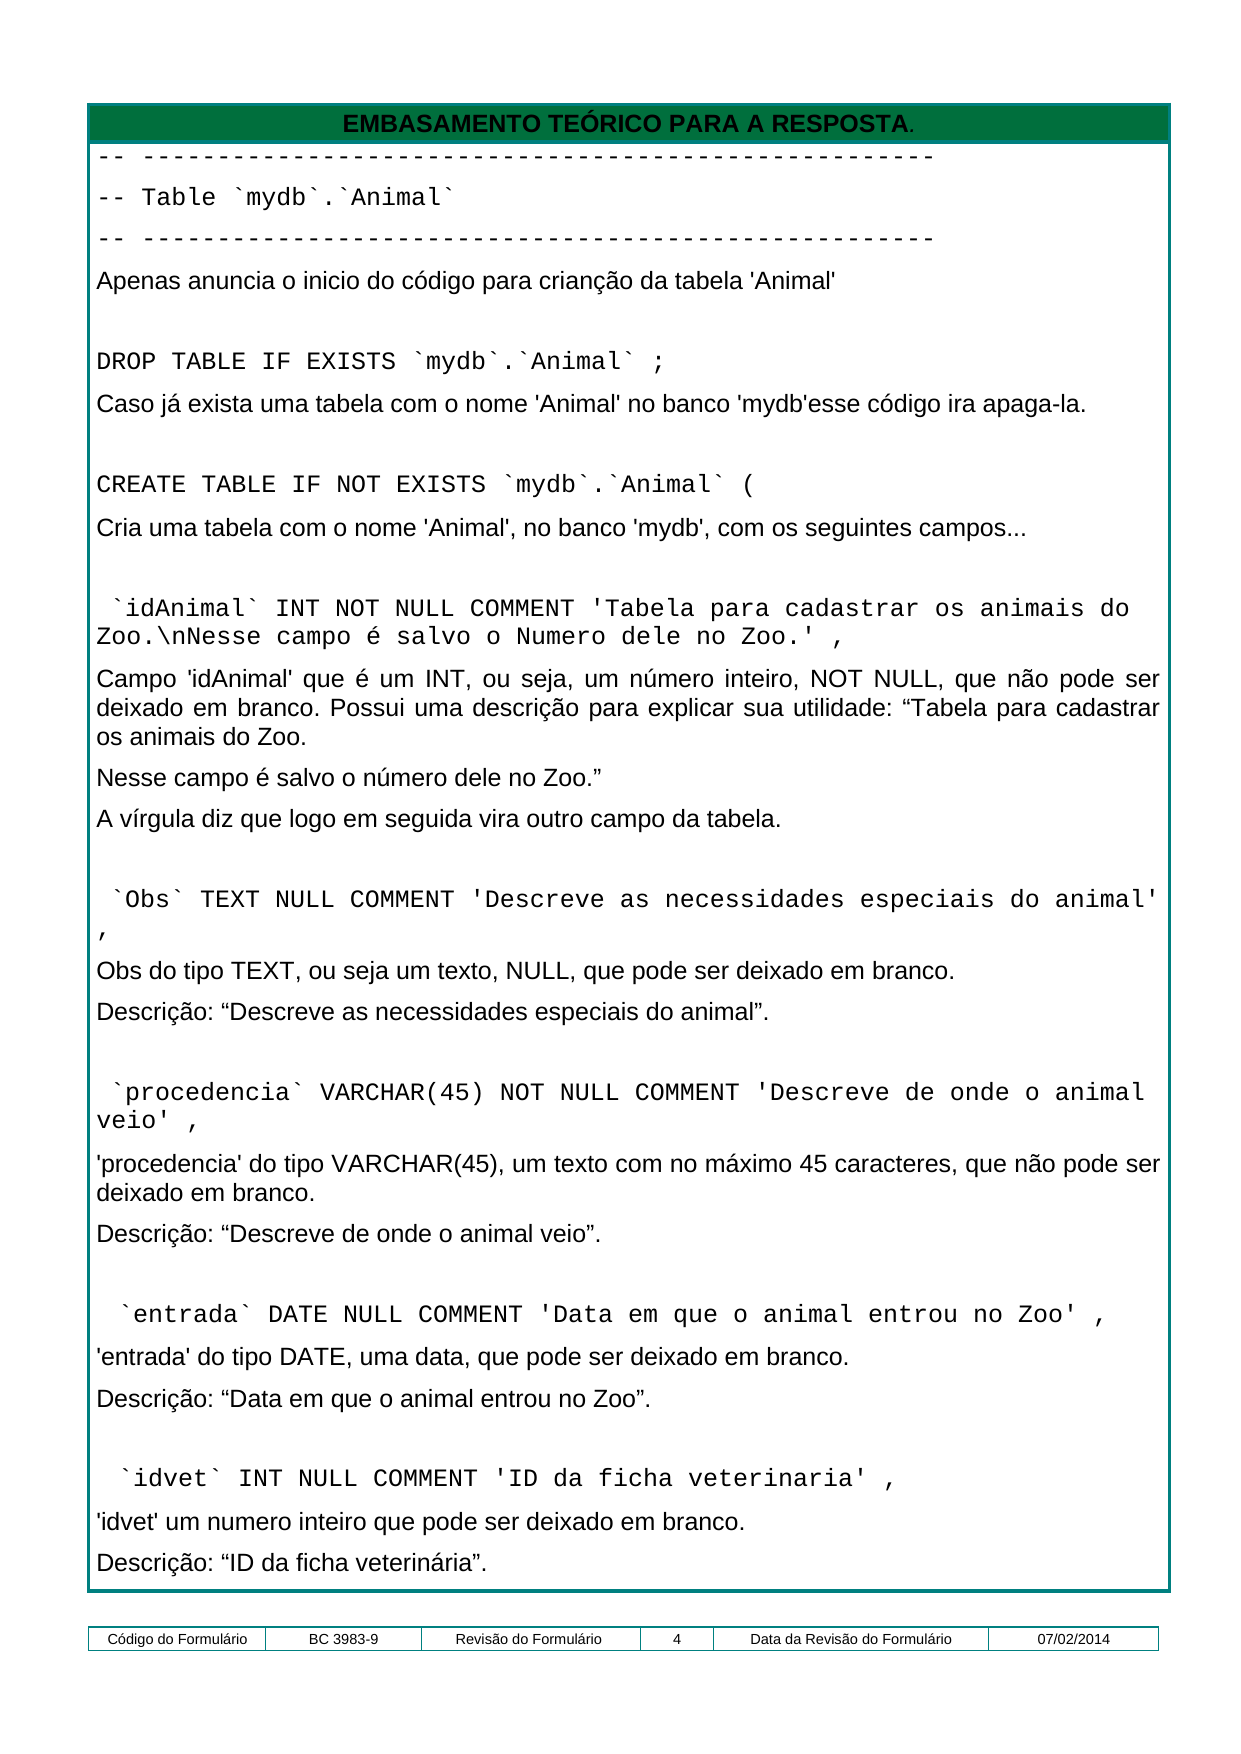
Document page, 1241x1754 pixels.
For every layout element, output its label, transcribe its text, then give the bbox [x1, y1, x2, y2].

table_header EMBASAMENTO TEÓRICO PARA A RESPOSTA. [90, 106, 1168, 140]
table_cell O projeto será realizado em prol da Fundação Ecológica e Zoobotânica de Brusque-SC, também conhecida como Parque Ecológico, Zoobotânico Padre Raulino Reitz ou apenas como Zoobotânico, foi inaugurado no dia 19 de setembro de 1992. No início a fundação contava apenas com 39 recintos, em sua maior parte aves, e com uma área de 120Km² em meio a mata nativa. Em 2009 a fundação obteve uma autorização para poder manejar 64 espécies diferentes de animais. Atualmente expõe 150 animais de 64 espécies entre répteis, aves e mamíferos, nativos da região, assim como espécies exóticas. Anualmente a fundação atende em média 40.000 alunos da região, gerando educação informal, visando a consciência ambiental. Fonte:http://www.radiocidadeam.com.br/noticias/novidades-no-zoobotanico-em-setembro.html, Acesso em: 27/03/2014 Mesmo com essa magnitude, a fundação não possui nenhum tipo de software(programa de computador) para auxiliar em seu plano de manejo, e essa foi a motivação para o desenvolvimento do projeto. O primeiro passo que deve ser dado em um projeto de software é a elicitação, pois, como diz Aramos,2009 “Cabe à elicitação a tarefa de identificar os fatos que compõem os requisitos do Sistema, de forma a prover o mais correto e mais completo entendimento do que é demandado daquele software”.Ou seja,é o pontapé inicial.A partir da fase de elicitação é que será definido o que terá que ser desenvolvido para suprir as necessidades do cliente, sem ela é muito difícil produzir um software que atenda as necessidades do cliente.Existem várias técnicas de fazer a elicitação de um projeto, tais como: Entrevista, Leitura de documentos, questionários, análise de protocolos, entre outras. A técnica escolhida para extrair dados do cliente, ou seja, do parque Zoobotânico foi a pesquisa de campo.Nessa técnica o analista vai até o local onde será implantado o software a fim de entender como funciona o negócio, identificando os problemas existentes. Para auxiliar na análise de requisitos foram utilizados dois diagramas da UML, o diagrama de caso de uso e o diagrama de classe.UML significa Unified Modeling Language ou linguagem de modelagem unificada.Ou seja, tem como objetivo estabelecer um linguagem padrão(unificada) de modelagem de dados para que qualquer desenvolvedor, seja ele de qualquer linguagem, consiga visualizar e interpretar qualquer diagrama UML e assim entender o projeto. A modelagem de dados feita pelos diagramas UML é essencial para se fazer uma elicitação de qualidade e garantir o entendimento de todos os participantes do projeto, como afirma Rosa, 2014: “Modelagem de software é a atividade de construir modelos que expliquem as características ou o comportamento de um software ou de um sistema de software. Na construção do software os modelos podem ser usados na identificação das características e funcionalidades que o software deverá prover (análise de requisitos), e no planejamento de sua construção. Frequentemente a modelagem de software usa algum tipo de notação gráfica e são apoiados pelo uso de ferramentas”. Os diagramas UML são recursos muito utilizados em processos de desenvolvimento de software tradicionais, como o RUP(Rational Unified Process).O primeiro utilizado no projeto do Zoobotânico foi o diagrama de caso de uso.Esse diagrama descreve as funcionalidades de um programa narrando o que cada ator (usuário do sistema) poderá fazer no programa.Os atores são representados por bonecos e os casos de uso por elipses. A seguir está o diagrama de casos de uso que resume basicamente o funcionamento do software.Existirão três tipos de usuários com diferentes permissões: o Administrador, o veterinário e o Técnico.Conforme ilustrado abaixo, o administrador está no topo da hierarquia, portanto assume todas as funções dos demais usuários além de poder executar as funções restritas a ele, que no caso são voltadas ao gerenciamento dos demais usuários, recintos e exclusão de informações.O administrador será o único que poderá cadastrar e editar recintos, cadastrar e editar outros usuários como também tem a permissão de excluir um animal e uma espécie.Já o Veterinário pode fazer tudo o que um técnico(funcionário comum) pode fazer, distinguindo -se apenas pelo fato de que ele pode editar o histórico clínico de um animal.Resta ao técnico efetuar o cadastro e edição de espécies e animais, buscar(listar) animais, espécies, recintos e histórico veterinário. Fonte: Elaborado pelos autores. O segundo diagrama utilizado foi o diagrama de classes.Esse diagrama tem como principal objetivo fazer a especificação de um sistema orientado a objetos, sendo assim um dos mais utilizados na UML.Ele descreve da forma mais aproximada a estrutura do código de um programa, mostrando o conjunto de classes com seus atributos e métodos e o relacionamento entre as classes. Para entendê-lo melhor, deve-se ter uma noção de programação orientada a objetos(POO), que consiste em tentar assimilar os objetos do mundo real com o mundo digital.Na POO utiliza-se classes, que definem os atributos e métodos dos objetos.Por exemplo, existe uma classe Cachorro que possuí atributos como cor do pelo e cor dos olhos, como também métodos(ações) de latir e andar.Então cria-se um objeto com o nome de Rex e diz-se que Rex é do tipo Cachorro, a partir desse momento Rex(objeto) passa a ser uma instância da classe(Cachorro). Além disso, outras características da POO são a reutilização de código e a questão da organização dividindo o código em classes.Para auxiliar na programação orientada a objetos criou-se o seguinte diagrama de classes: Fonte: Elaborado pelos autores. Cada item esta representado por números em vermelho na imagem. Item 1- Animal: Nome da classe. Item 2- São os atributos que a classe 'Animal' ira possuir; '-' significa que é privada e não pode ser visualizado dentro da classe animal, seguido do nome do atributo e então o tipo de dado que ele receberá, podendo ser 'string' que são textos, 'char' apenas um caractere, 'DATE' uma data, 'INT' números inteiros e 'BLOB' qualquer tipo de dado. Item 3- São as funções da classe; '+' significa que a função é publica e pode ser chamada em qualquer outra parte do projeto, após isso vem o nome da função. 'Void' significa que a função não retorna valor binário, apenas executa a ação. Item 4- Relacionamento entre duas classes, no caso 'Animal' e 'Espécie'. O número um e a letra 'n' determinam que a classe 'Animal' esta ligada a uma única 'Espécie', já a classe 'Espécie' esta ligadas a tantos Animais quão necessário. Item 5- Relacionamento entre as classes 'Animal' e 'Recinto'. Um recinto pode conter vários animais, mas um animal só pode estar em um recinto. Item 6- Faz uma conexão entre as classes 'Animal' e 'infoVeterinario' com 'Observação' e 'Usuário'. Tal ligação faz com que um animal tenha ligação com apenar um 'infoVeterinario' mas com tantas observações quão o necessário, e também que cada uma dessas observações tenha apenas um usuário responsável por ela. Logo após a fase de elicitação, pode-se verificar a viabilidade do projeto e o desenvolvimento começa a ser planejado. Foi realizada uma pesquisa de campo no parque Zoobotânico a fim de identificar a real necessidade do mesmo.Dessa forma foi descoberto que a sua carência estava no plano de manejo dos animais, segundo o próprio gerente da fundação, Rodrigo De Souza. O plano de manejo é um documento que toda UC (Unidade de Conservação) deve ter, em no máximo 5 anos após a sua fundação, e deve ser elaborado os objetivos gerais pelas quais ela foi criada. Deve ser elaborado por meio de estudos de várias áreas como do meio físico, biológico e social. Ele estabelece as normas e restrições de ações e uso dos recursos naturais da UC. Muitas vezes determina o zoneamento, caracterizando cada uma de suas áreas e sua finalidade.Nesse caso, o plano de manejo será focado na área biológica, ou seja, como o animal deve ser manuseado. Outro objetivo da pesquisa de campo foi levantar os requisitos para a construção do software.Conversando com os stakeholders do projeto foi observado que, no programa será possível cadastrar um animal e guardar informações importantes para o seu controle, como nome popular, nome científico, espécie, família, origem do animal, número de identificação, necessidades especiais, recinto(jaula) em que o animal se encontra.Assim como um histórico onde será registrado o comportamento do animal, útil para o seu manejo, como por exemplo se o animal não se alimentou será registrado, para que o veterinário possa ter o controle do animal.Também poderá ser cadastrado o funcionário que utilizará o programa sendo que suas permissões dependerão da sua função, e ainda os recintos do Zoobotânico, onde dever ser cadastrados os animais que estão nele, dados da planta e a norma IN169. Quando chega a parte do desenvolvimento precisa-se decidir quais das diversas tecnologias disponíveis atualmente que serão usadas, muitas delas utilizam padrões estabelecidos pela W3C. O W3C(World Wide Web, do inglês Rede Mundial de Computadores) é uma organização mundial que conta com uma equipe em tempo integral e o publico, desenvolvedores, para desenvolverem padrões para a internet. O líder da organização é Tim Berners-Lee (inventor da internet) e Jeffrey Jaffe. Segundo o próprio W3C: “O W3C desenvolve especificações técnicas e orientações através de um processo projetado para maximizar a consenso sobre as recomendações, garantindo qualidades técnicas e editoriais, além de transparentemente alcançar apoio da comunidade de desenvolvedores, do consórcio e do público em geral. “ Na construção do Software é preciso se comunicar com o computador dando utilidade a todos esses dados, para isso é necessário utilizar uma linguagem de programação, que nada mais é um conjunto de código que o computador interpreta e executa uma determinada ação, ou seja,é a forma de interagir com o computador, e assim como na vida real, exitem vários idiomas, cada um com suas próprias características, entretanto todos possuem o mesmo objetivo, a comunicação. Dentre as linguagens de programação que serão utilizadas estão: HTML PHP Javascript CSS HTML5 HTML5(Hypertext Markup Language 5, do inglês linguagem de marcação de hipertexto 5) é a quinta verão da linguagem HTML O grupo W3C define 3 pilares para a internet, um deles é uma linguagem de hipertexto para facilitar a navegação entre fonte de informação, atualmente o HTML5 é essa linguagem. Os hipertextos são um conjunto de arquivos interligados entre si formando uma grande rede de informação. Diferente de um texto normal, como de um livro, em que os assuntos ficam interligados seguidamente, no hipertexto os assuntos são conectados de forma imprecisa, dessa forma a troca de dados fica mais dinâmica. PHP e APACHE PHP(Hypertext Preprocessor do inglês, hipertexto preprocessado) criado por Rasmus Lerdorf em 1995, é uma linguagem script executada por um servidor. Diferente do JavaScript o PHP é utilizado geralmente para programação ao lado do servidor. Além disso o PHP pode ser trabalhado tanto em programação orientada a objeto, como em programação estrutural ou até mesmo em uma mistura dos dois. E não está limitado apenas a gerar apenas HTML, com o PHP também é possível gerar imagens, PDF e animações em Flash. Sua principal vantagem está na enorme lista de banco de dados com o qual o PHP tem suporte, como por exemplo MySQL, SQLite, Oracle, etc. O servidor utilizado será o APACHE, que é de longe o servidor mais utilizado no mundo, diversas pesquisas já compravam isso, como a feita em 2009 pela Netcraft, segundo ela mais de 65% de todos os sites rodavam no servidor APACHE. O APACHE após receber um código em PHP executa um interpretador de PHP que processará todas as informações, como acesso ao banco de dados ou a outros arquivos e então retornar o código em HTML correspondente para apresentar a página descrita em PHP para o APACHE que então ira enviar para o navegador o código HTML pronto para então o navegador poder executá-lo em gerar a página. Para utilizar o APACHE será instalado o XAMPP, rodando em sistema Windows, ou LAMP rodando em sistema Linux, com os principais servidores de código aberto do mercado, como o APACHE para PHP e MySQL para banco de dados. Sua interfase é muito simples, porém pratica e rápida e sem necessidade de se instalar, apenas deve ser descompactado e está pronto para ser usado. JavaScript JavaScrip é uma linguagem dinâmica e orientada a objeto criado por Brendan Eich em 1995 como uma linguagem script client-side(do inglês, script ao lado do cliente). As linguagens script tem como finalidade de ser executada no interior de programas ou outra linguagem. No caso do JavaScript é o navegador responsável por executá-lo realizando interações com o usuário, podendo trocar a cor de certos campos, ou até mesmo realizar certa função do software, após certa ação do usuário. Pode ser escrito junto ao HTML diferenciando por meio das tags “<script>” para iniciar o código em JavaScript e “<\script>” para finalizá-lo. CSS A parte visual do software será desenvolvida em CSS(Cascading Style Sheets, em do inglês Folha de estilo em cascata) uma linguagem que facilita o desenvolvedor gráfico da aplicação por permitir ser escrita tanto em um arquivo a parte dos demais e ser apenas referenciado neles, como pode ser escrito no início de cada arquivo e cada um com um CSS diferente, ainda pode ser feito sempre que criar um elemento na página, ou então utilizando todas as 3 formas. Segundo Pedro Rogério(2007) para futuras manutenções e projetos em camadas é aconselhável que o CSS seja utilizado apenas em arquivos externos. Utilizando CSS é possível trocar atributos como a cor de um determinado elemento, ou grupo de elemento, assim como trocar o tamanho, forma, estilo da letra, etc.Também é possível alterar os atributos sobre certa circunstância como o mouse parado em cima do elemento ou segurando o botão esquerdo do mouse em cima do elemento. Para trabalhar com todas essas tecnologias existem certos padrões de projeto feitos para auxiliar os programadores e o escolhido para esse projeto foi o MVC.O padrão de programação MVC(Modelo Visão e Controle) divide a programação do software em 3 partes, o modelo, a visão e o controle. A visão é a parte que interage com o usuário, recebe informações do usuário e fornece-as para o controlador, que executa a parte lógica do projeto a partir das informações vindas da visão e do modelo, sempre seguindo o plano de negócio da empresa. O modelo é a ponte entre o controle e aplicações externas, como o banco de dados. Por exemplo. O usuário tenta efetuar o login. Após preencher um campo com o e-mail e outro com a senha ele clica em um botão escrito 'Entrar', toda essa parte está na visão tanto os campos como o design da tela. Após clicar no botão 'Entrar', o e-mail como senha e até mesmo o clicar do botão são enviados para o controlador que ira utilizar esses dados para executar uma determinada função e requisitar ao modelo uma determinada ação que ira retornar outros dados para o controle, este ira definir se o login é valido ou não e informar para a visão se o usuário pode ou não ter acesso ao projeto, caso tenha transferi-lo para outra parte da aplicação ou informá-lo que o e-mail ou senha estão inválidos.Ela é aconselhável por facilitar a manutenção, o teste, a atualização do sistema e o desenvolvimento paralelo de qualquer umas das 3 partes. Porém, se os programadores tivessem que construir tudo do zero o trabalho não renderia nada, é por isso que um dos principais focos da programação orientada a objeto é o reúso de códigos.Portanto, são utilizadas diversas Frameworks para poupar a reprogramação de coisas simples e que se repetem com facilidade entre os projetos.As frameworks são códigos já feitos para solucionar um grupo de requisitos de diversos softwares diferentes. Mas não só resolver, as frameworks também padronizam o projeto, dizendo qual a forma apropriada para aquela situação. Como a linguagem de programação escolhida foi o PHP e foi decidido trabalhar com MVC, um framework que se encaixa perfeitamente no projeto é o Codeigniter pois ele é feito especialmente para desenvolvimento em PHP e oferece uma ótima contribuição para se trabalhar no padrão MVC. O Codeigniter tem como objetivo possibilitar que o programador produza mais rapidamente e possa focar na parte criativa do projeto, uma vez que seja necessário um número menor de linhas para realizar certas tarefas pelo motivo de que o framework já pré codifique determinadas funções comuns entre vários softwares.Esse framework agrupa um conjunto de bibliotecas para tarefas comuns necessárias e padroniza uma estrutura lógica para acesso a estas bibliotecas. Segundo Teixeira, 2013, o Codeigniter é “Considerado um toolkit, ou seja, uma caixa de ferramentas cujo objetivo é nos permitir desenvolver aplicações muito mais rápido do que poderíamos fazer sem a utilização de um framework.” Para facilitar e agilizar a programação, foi decidido utilizar uma IDE(Ambiente de desenvolvimento integrado).Como explica Santos(2014, Pg.04) “O IDE é um programa de computador, geralmente utilizado para aumentar a produtividade dos desenvolvedores de software, bem como a qualidade desses produtos. Podem auxiliar, através de ferramentas e características, na redução de erros e na aplicação de técnicas...” O IDE escolhido foi o NetBeans devido à familiaridade dos programadores com o software.O NetBeans é um IDE gratuito e de código aberto.Segundo o site do mesmo: “O NetBeans IDE é um ambiente de desenvolvimento - uma ferramenta para programadores, que permite escrever, compilar, depurar e instalar programas. O IDE é completamente escrito em Java, mas pode suportar qualquer linguagem de programação. Existe também um grande número de módulos para extender as funcionalidades do IDE NetBeans. O NetBeans IDE é um produto livre, sem restrições à sua forma de utilização. ” O principal motivo para utilizar o Netbeans para o projeto está na constante atualização de seu sistema e pela padronização oferecida, como comentado no site do mesmo: “Com seu Editor Java em constante aprimoramento, muitas funcionalidades avançadas e uma extensa linha de ferramentas, modelos e exemplos, o NetBeans IDE define o padrão de desenvolvimento com suas tecnologias inovadoras. ” Ainda pelo site do NetBeans é possível ter uma noção melhor da real utilização prática desse IDE e da possibilidade de adaptá-lo: “Um IDE é muito mais que um editor de texto. O Editor do NetBeans recua linhas, associa palavras e colchetes e realça códigos-fonte sintática e semanticamente. Ele também fornece modelos de código, dicas de codificação e ferramentas de refatoração. O editor suporta várias linguagens, incluindo Java, C/C++, XML, HTML, PHP, Groovy, Javadoc, JavaScript e JSP. Como o editor é extensível, você pode adicionar suporte para muitas outras linguagens. ” Além de tudo já citado acima, o NetBeans ainda ajuda na organização do código fonte, de forma que para futuras alterações no código figuem mais simples e rápidas. Bem, como o software funciona basicamente como um repositório de dados sobre os animais, a informação será armazenada em um banco de dados.Segundo Marcelo Abib Cardoso,2009, “Banco de dados é um sistema de armazenamento de dados, ou seja, um conjunto de registros que tem como objetivo organizar e guardar as informações.” O Banco de dados que será utilizado no projeto é o SGBD(sistema de gerenciamento de banco de dados)MySQL, que se intitula o banco de dados de código aberto mais popular do mundo. O My SQL foi criado na Suécia por suecos e um finlandês: David Axmark, Allan Larsson e Michael Montty Widenus, mais tarde foi comprado pela empresa de tecnologia e informática Oracle, sua atual proprietária.Ele utiliza a linguagem SQL(Structure Query Language – Linguagem de Consulta Estruturada).É o banco de dados mais utilizado do mundo, segundo o site do mesmo, utilizado até mesmo pela NASA(National Aeronautics and Space Administration- Administração Nacional da Aeronáutica e do Espaço),Google, Facebook, Banco Bradesco e muitos outros. Para auxiliar na utilização do My SQL será usado o programa My SQL Workbench, uma ferramenta gráfica que permite a visualização, criação e gerenciamento de bancos de dados em forma de tabelas, ou em apenas códigos escritos, caso o desenvolvedor preferir. O My SQL Workbench é o sucessor de DBDesigner 4 e é feito especialmente para trabalhar com o banco de dados My SQL, ambos foram desenvolvidos pela mesma empresa. A definição mais comum para CRUD é: Termo para designar as quatro operações básicas de banco de dados, Creat, Read, Update e Delete, do inglês respectivamente, criar, ler, editar e deletar. Na matemática não é possível calcular algo sem usar pelo menos umas das quatro operações básicas, nos bancos de dados não é diferente, sem o CRUD não é possível fazer nada. A matemática não existe sem suas quatro operações, os bancos de dados também não. O texto a seguir são os códigos gerados pelo MySQL Workbench a partir das tabelas desenvolvidas em cima das pesquisas realizadas no Parque Zoobotânico de Brusque. Nesses códigos é possível ver a utilização de quase todas as operações do CRUD, que no MySQL são escritas, respectivamente, como 'INSERT', 'SELECT', 'UPTADE' e 'DELETE'. -- ----------------------------------------------------- -- Table `mydb`.`Animal` -- ----------------------------------------------------- Apenas anuncia o inicio do código para crianção da tabela 'Animal' DROP TABLE IF EXISTS `mydb`.`Animal` ; Caso já exista uma tabela com o nome 'Animal' no banco 'mydb'esse código ira apaga-la. CREATE TABLE IF NOT EXISTS `mydb`.`Animal` ( Cria uma tabela com o nome 'Animal', no banco 'mydb', com os seguintes campos... `idAnimal` INT NOT NULL COMMENT 'Tabela para cadastrar os animais do Zoo.\nNesse campo é salvo o Numero dele no Zoo.' , Campo 'idAnimal' que é um INT, ou seja, um número inteiro, NOT NULL, que não pode ser deixado em branco. Possui uma descrição para explicar sua utilidade: “Tabela para cadastrar os animais do Zoo. Nesse campo é salvo o número dele no Zoo.” A vírgula diz que logo em seguida vira outro campo da tabela. `Obs` TEXT NULL COMMENT 'Descreve as necessidades especiais do animal' , Obs do tipo TEXT, ou seja um texto, NULL, que pode ser deixado em branco. Descrição: “Descreve as necessidades especiais do animal”. `procedencia` VARCHAR(45) NOT NULL COMMENT 'Descreve de onde o animal veio' , 'procedencia' do tipo VARCHAR(45), um texto com no máximo 45 caracteres, que não pode ser deixado em branco. Descrição: “Descreve de onde o animal veio”. `entrada` DATE NULL COMMENT 'Data em que o animal entrou no Zoo' , 'entrada' do tipo DATE, uma data, que pode ser deixado em branco. Descrição: “Data em que o animal entrou no Zoo”. `idvet` INT NULL COMMENT 'ID da ficha veterinaria' , 'idvet' um numero inteiro que pode ser deixado em branco. Descrição: “ID da ficha veterinária”. `Sexo` CHAR NULL COMMENT 'Sexo do animal\nAlgumas vezes nao se sabe o sexo do animal,nesse caso o valor é NULL' , 'Sexo' do tipo CHAR, apenas um caractere, que pode ser deixado em branco. Descrição: “Sexo do animal Algumas vezes não se sabe o sexo do animal, nesse caso o valor é NULL”. `desfecho` VARCHAR(45) NULL COMMENT 'Descreve como o animal saio do Zoo' , 'desfecho' um texto com no máximo 45 caracteres que pode ser deixado em branco. Descrição: “Descreve como o animal saio do Zoo”. `desfechoData` DATE NULL COMMENT 'Data que o animal saio do Zoo' , 'DesfechoData' uma data que pode ser deixada em branco. Descrição: “Data que o animal saio do Zoo”. `idEspecie` INT NOT NULL COMMENT 'ID da especie do animal' , 'idEspecie' um inteiro que não pode ser deixado em branco. Descrição: “ID da espécie do animal”. `imagem` BLOB NULL COMMENT 'Foto do animal' , 'imagem' do tipo BLOB, um campo que pode receber qualquer tipo de dado, que pode ser deixado em branco. Descrição: “Foto do animal”. `marcacao` VARCHAR(100) NOT NULL COMMENT 'Numero do animal do IBAMA' , 'marcaco' é um texto com no máximo 100 caracteres e que não pode ser deixado em branco. Descrição: “Número do animal do IBAMA”. `Apelido` VARCHAR(45) NULL COMMENT 'Como os funcionarios chamam o animal' , 'Apelido' um texto de no máximo 45 caracteres que pode ser deixado em branco. Descrição: “Como os funcionários chamam o animal”. `idRecinto` INT NOT NULL COMMENT 'ID do recinto onde o animal se encontra' , 'idRecinto' um número inteiro que não pode ser deixado em branco. Descrição: “ID do recinto onde o animal se encontra”. PRIMARY KEY (`idAnimal`) , Essa linha diz que o campo 'idAnimal' sera a chave primaria da tabela, ou seja, o campo principal que não poderá ser igual entre os animais registrados nela. Também será ela a chave de ligação caso outra tabela precise acessar algum outro dado do animal. INDEX `fk_Animal_especie1_idx` (`idEspecie` ASC) , Transforma o campo 'idEspecie' em uma chave estrangeira, ou seja, uma conexão com outra tabela. INDEX `fk_Animal_Recinto1_idx` (`idRecinto` ASC) , Transforma o campo 'idRecinto' em uma chave estrangeira'. UNIQUE INDEX `marcacao_UNIQUE` (`marcacao` ASC) , Determina que o campo 'marcacao' sera único, e assim como a chave primaria, existira apenas um animal com determinado número. CONSTRAINT `fk_Animal_especie1` FOREIGN KEY (`idEspecie` ) REFERENCES `mydb`.`especie` (`idEspecie` ) ON DELETE NO ACTION ON UPDATE NO ACTION, Determina a qual tabela será a conexão feita por meio do campo 'idEspecie', nesse caso a tabela será 'especie' e campo nela escolhido para fazer a conexão é de mesmo nome que o campo da tabela 'Animal'. Assim o campo de ligação entre a tabela 'Animal' e 'Especie' é 'idEspecie'. E diz que não haverá ação em caso de apagar ou alterar o dado do campo. CONSTRAINT `fk_Animal_Recinto1` FOREIGN KEY (`idRecinto` ) REFERENCES `mydb`.`Recinto` (`idRecinto` ) ON DELETE NO ACTION ON UPDATE NO ACTION) Determina que o campo 'idRecinto' sera a conexão entre as tabelas 'Animal' e 'Recinto'. Não haverá ação no caso de apagar ou alterar o dado do campo. O “)” determina o término da criação da tabela. -- ----------------------------------------------------- -- Table `mydb`.`Animal_log` -- ----------------------------------------------------- Apenas anuncia o início do código para a tabela 'Animal_log' Será uma tabela para salvar os antigos dados da tabela 'Animal' após uma alteração. Possui alguns campos a mais da tabela 'Animal': 'idAnimal_log' para diferenciar uma alteração da outra; 'tipo' para dizer o tipo de alteração que ocorreu; 'data' para determinar a data da alteração; 'idUsuario' para saber quem fez a alteração. DROP TABLE IF EXISTS `mydb`.`Animal_log` ; CREATE TABLE IF NOT EXISTS `mydb`.`Animal_log` ( `idAnimal_log` INT NOT NULL AUTO_INCREMENT COMMENT 'Tabela para controlar o historico de alterações na tabela \'Animal\'\n' , `Obs` TEXT NULL , `procedencia` VARCHAR(45) NOT NULL , `entrada` DATE NULL , `idvet` INT NULL , `Sexo` CHAR NULL , `desfecho` VARCHAR(45) NULL , `desfechoData` DATE NULL , `idEspecie` INT NOT NULL , `imagem` BLOB NULL , `marcacao` VARCHAR(100) NOT NULL , `Apelido` VARCHAR(45) NULL , `idRecinto` INT NOT NULL , `tipo` VARCHAR(45) NOT NULL COMMENT 'Tipo de ação que a tabela animal sofreu' , `data` DATETIME NOT NULL COMMENT 'Data da alteração' , `idAnimal` INT NULL COMMENT 'ID do animal que sofreu a ação' , `idUsuario` INT NULL COMMENT 'ID do usuario que fez a ação' , PRIMARY KEY (`idAnimal_log`) , INDEX `fk_Animal_especie1_idx` (`idEspecie` ASC) , INDEX `fk_Animal_Recinto1_idx` (`idRecinto` ASC) , INDEX `fk_Animal_log_Animal1` (`idAnimal` ASC) , INDEX `fk_Animal_log_usuario1` (`idUsuario` ASC) , UNIQUE INDEX `marcacao_UNIQUE` (`marcacao` ASC) , CONSTRAINT `fk_Animal_especie10` FOREIGN KEY (`idEspecie` ) REFERENCES `mydb`.`especie` (`idEspecie` ) ON DELETE NO ACTION ON UPDATE NO ACTION, CONSTRAINT `fk_Animal_Recinto10` FOREIGN KEY (`idRecinto` ) REFERENCES `mydb`.`Recinto` (`idRecinto` ) ON DELETE NO ACTION ON UPDATE NO ACTION, CONSTRAINT `fk_Animal_log_Animal1` FOREIGN KEY (`idAnimal` ) REFERENCES `mydb`.`Animal` (`idAnimal` ) ON DELETE NO ACTION ON UPDATE NO ACTION, CONSTRAINT `fk_Animal_log_usuario1` FOREIGN KEY (`idUsuario` ) REFERENCES `mydb`.`usuario` (`idUsuario` ) ON DELETE NO ACTION ON UPDATE NO ACTION) ENGINE = InnoDB; ##triggers do animal Apenas anuncia o início do código para as triggers, ações que ocorrerão após outra ação ser requerida, referente ao animal. create trigger inserir_animal before insert on animal for each row begin Cria uma trigger com o nome 'inserir_animal' que tera ações antes de inserir dados na datela 'Animal'.As ações serão as seguintes: insert into animal_log values Inserir na tabela 'animal_log' os valores: (null,new.obs,new.procedencia, new.entrada,new.idvet,new.sexo,new.desfecho, new.desfechodata,new.idespecie, new.imagem,new.marcacao, new.apelido,new.idrecinto, Preencher automaticamente o campo 'idAnimal_log'.Já os dados comuns entre os as 2 tabelas serão salvos na tabela 'Animal_log' antes de serem salvos na tabela 'Animal'. 'INSERT',now(),id,new.idAnimal); Os campos 'tipo','data', 'idUsuario' e 'idAnimal' receberão respectivamente os valores: 'INSERT', data atual, id do usuário e id do animal. Onde o id virá de uma procedurre para inserir um animal. End&& Determina o fim das ações antes da ação requerida. ##Login Anuncia o inicio do código para procedure 'login', que visa facilitar o comando para login no desenvolvimento fora do MySQL Workbench. create procedure login (in sen varchar(45), log varchar(45)) Cria uma procedure chamada 'login' que possui as variaveis 'sen'(texto de no máximo 45 caracteres para a senha) e 'log'(texto de no máximo 45 caracteres para o login ou e-mail do usuario). Begin Inicia o código que será executado por trás da procedure. select tipo,idusuario from usuario where senha=md5(sen) and login=log; Seleciona o tipo e idUsuario da tabela 'usuario' onde o campo 'senha', já codificado, é igual a variável 'sen' e o campo 'login' é igual a variável 'log'. End&& Finaliza a procedure. call login (123, abc); Chama a procedure 'login' definindo os valores das variáveis 'sen' e 'login' respectivamente por '123' e 'abc'. A procedure ira procurar pelo usuário onde o campo 'senha' é 123(ambos codificados) e 'login' igual a 'abc'. [90, 144, 1168, 1589]
